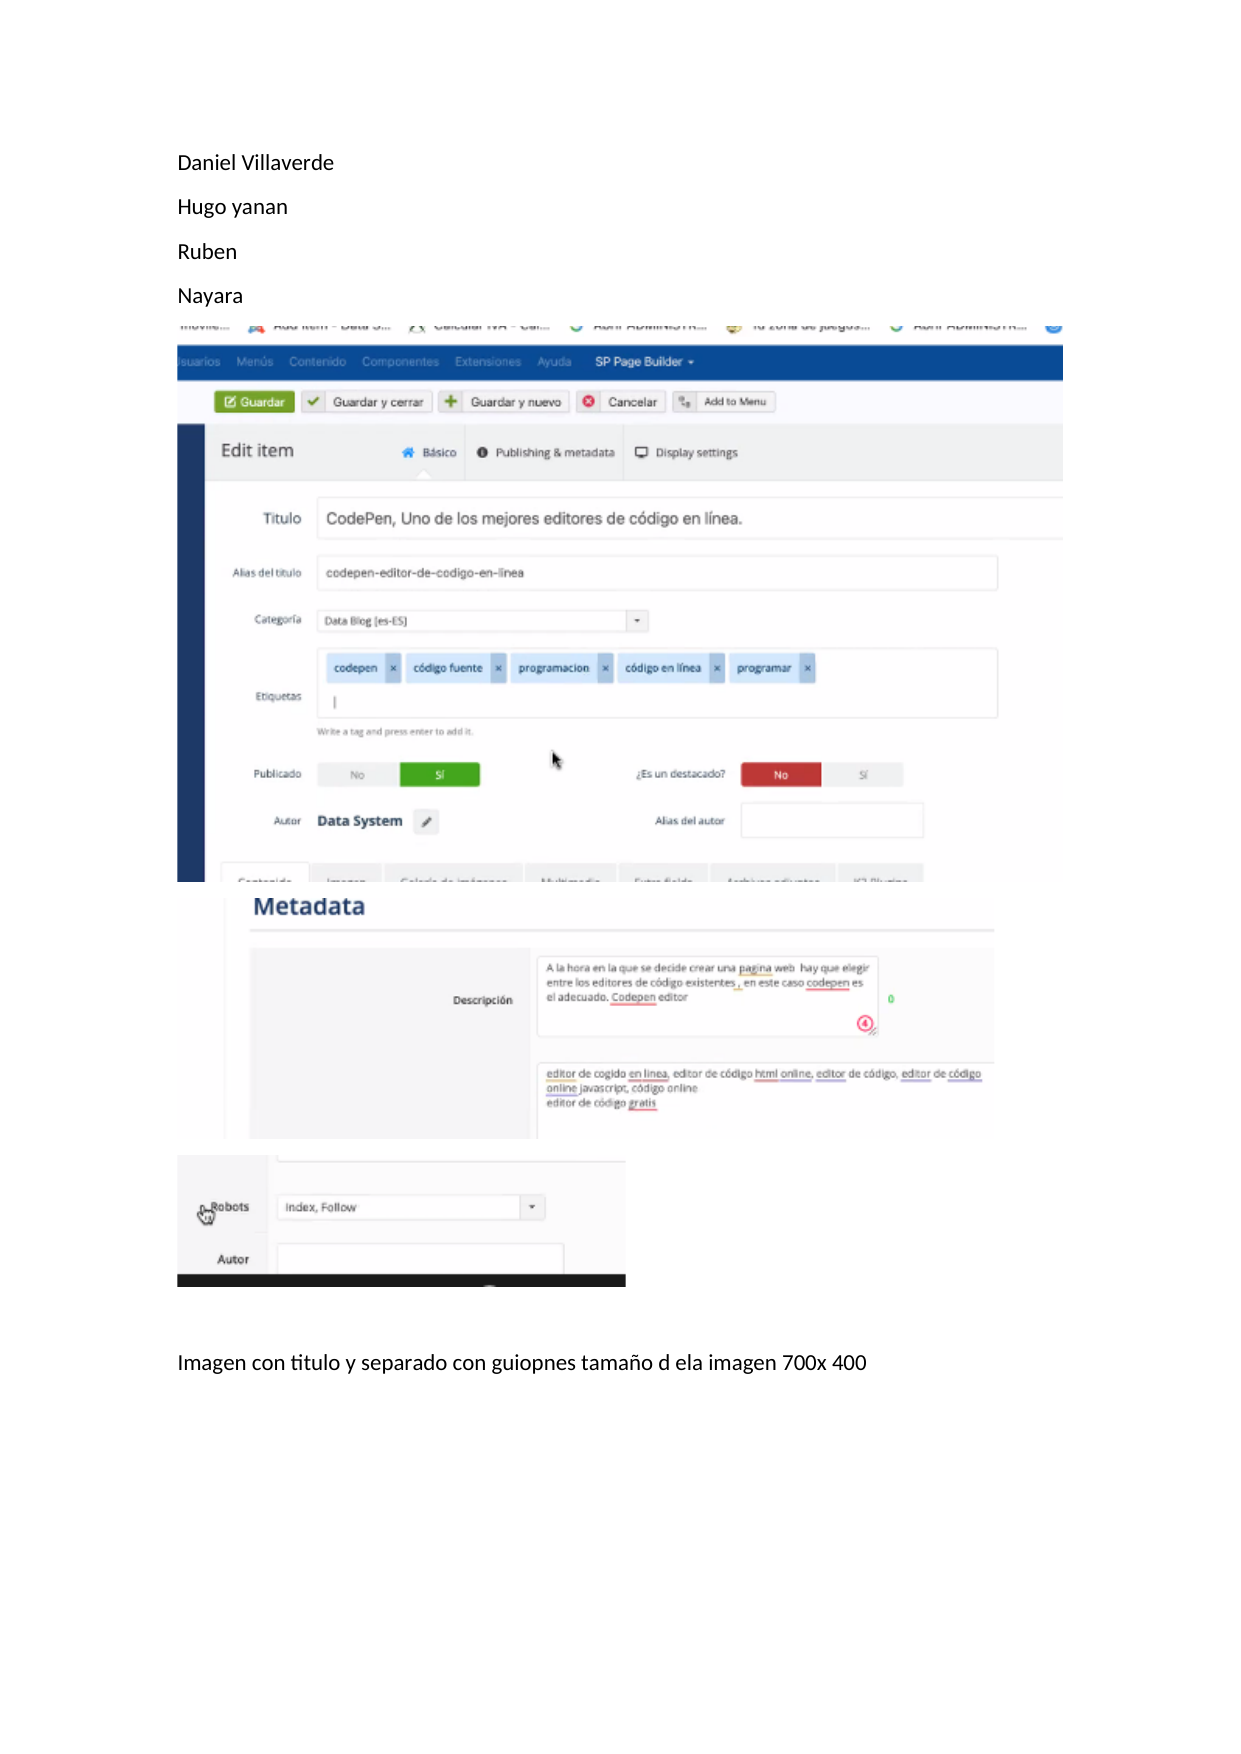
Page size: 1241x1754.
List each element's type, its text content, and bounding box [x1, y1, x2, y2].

text Nayara [177, 282, 1063, 310]
text Hugo yanan [177, 192, 1063, 220]
text Ruben [177, 237, 1063, 265]
text Daniel Villaverde [177, 148, 1063, 176]
text Imagen con titulo y separado con guiopnes tamaño d ela imagen 700x 400 [177, 1348, 1063, 1376]
